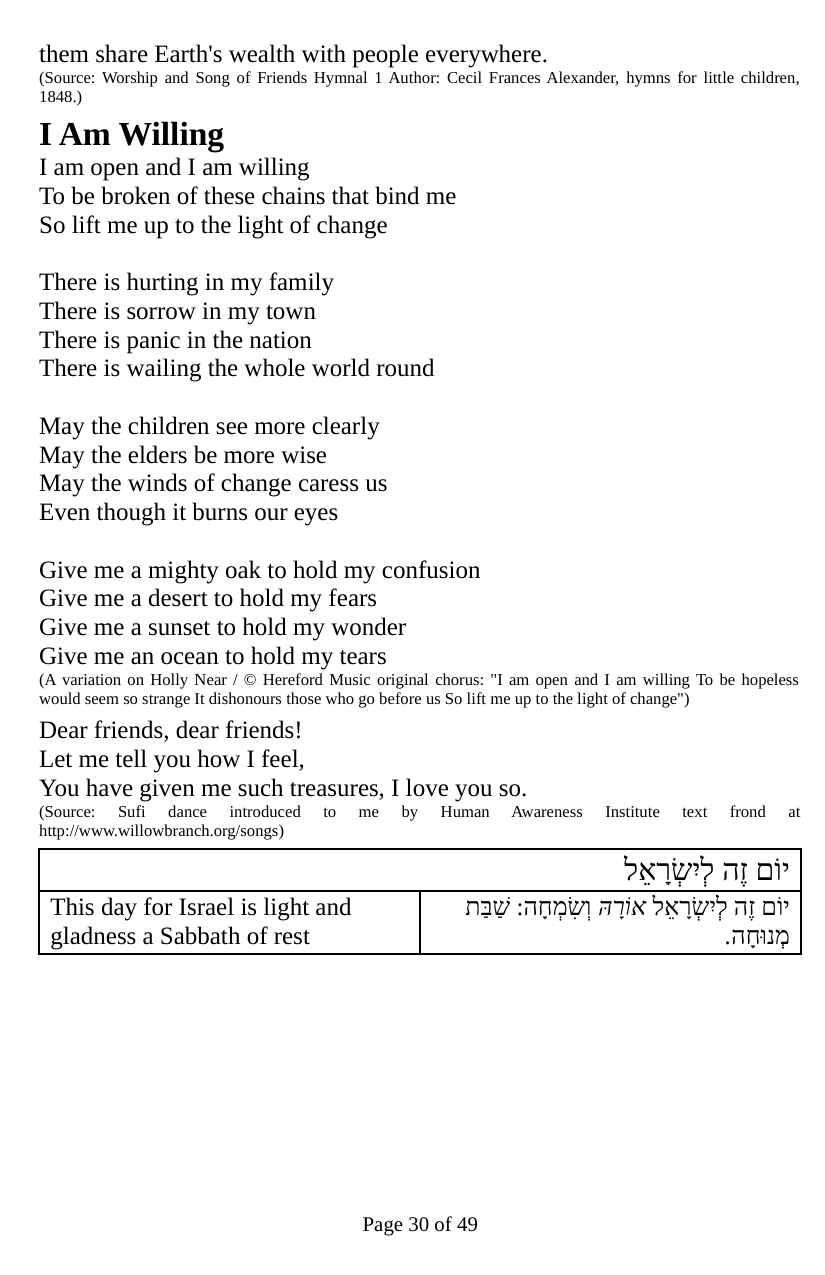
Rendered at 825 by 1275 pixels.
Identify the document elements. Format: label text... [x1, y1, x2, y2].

table_cell This day for Israel is light and gladness a Sabbath of rest [40, 892, 419, 953]
text Give me an ocean to hold my tears [39, 641, 801, 670]
text (Source: Worship and Song of Friends Hymnal 1 Author: Cecil Frances Alexander, hymns for little children, 1848.) [39, 68, 801, 106]
text There is wailing the whole world round [39, 353, 801, 382]
table_header יוֹם זֶה לְיִשְׂרָאֵל [40, 850, 800, 890]
text I am open and I am willing [39, 152, 801, 181]
text Give me a sunset to hold my wonder [39, 612, 801, 641]
text Let me tell you how I feel, [39, 744, 801, 773]
subtitle I Am Willing [39, 113, 801, 152]
text May the winds of change caress us [39, 468, 801, 497]
text May the children see more clearly [39, 411, 801, 440]
text You have given me such treasures, I love you so. [39, 773, 801, 802]
text To be broken of these chains that bind me [39, 181, 801, 210]
table_cell יוֹם זֶה לְיִשְׂרָאֵל אוֹרָהּ וְשִׂמְחָה: שַׁבַּת מְנוּחָה. [421, 892, 800, 953]
text There is hurting in my family [39, 267, 801, 296]
text Give me a mighty oak to hold my confusion [39, 555, 801, 583]
text them share Earth's wealth with people everywhere. [39, 39, 801, 68]
text There is sorrow in my town [39, 296, 801, 325]
text May the elders be more wise [39, 440, 801, 468]
text So lift me up to the light of change [39, 210, 801, 238]
text (Source: Sufi dance introduced to me by Human Awareness Institute text frond at http://www.willowbranch.org/songs) [39, 802, 801, 840]
text (A variation on Holly Near / © Hereford Music original chorus: "I am open and I am willing To be hopeless would seem so strange It dishonours those who go before us So lift me up to the light of change") [39, 670, 801, 708]
text There is panic in the nation [39, 325, 801, 353]
text Even though it burns our eyes [39, 497, 801, 526]
text Give me a desert to hold my fears [39, 583, 801, 612]
text Dear friends, dear friends! [39, 716, 801, 744]
